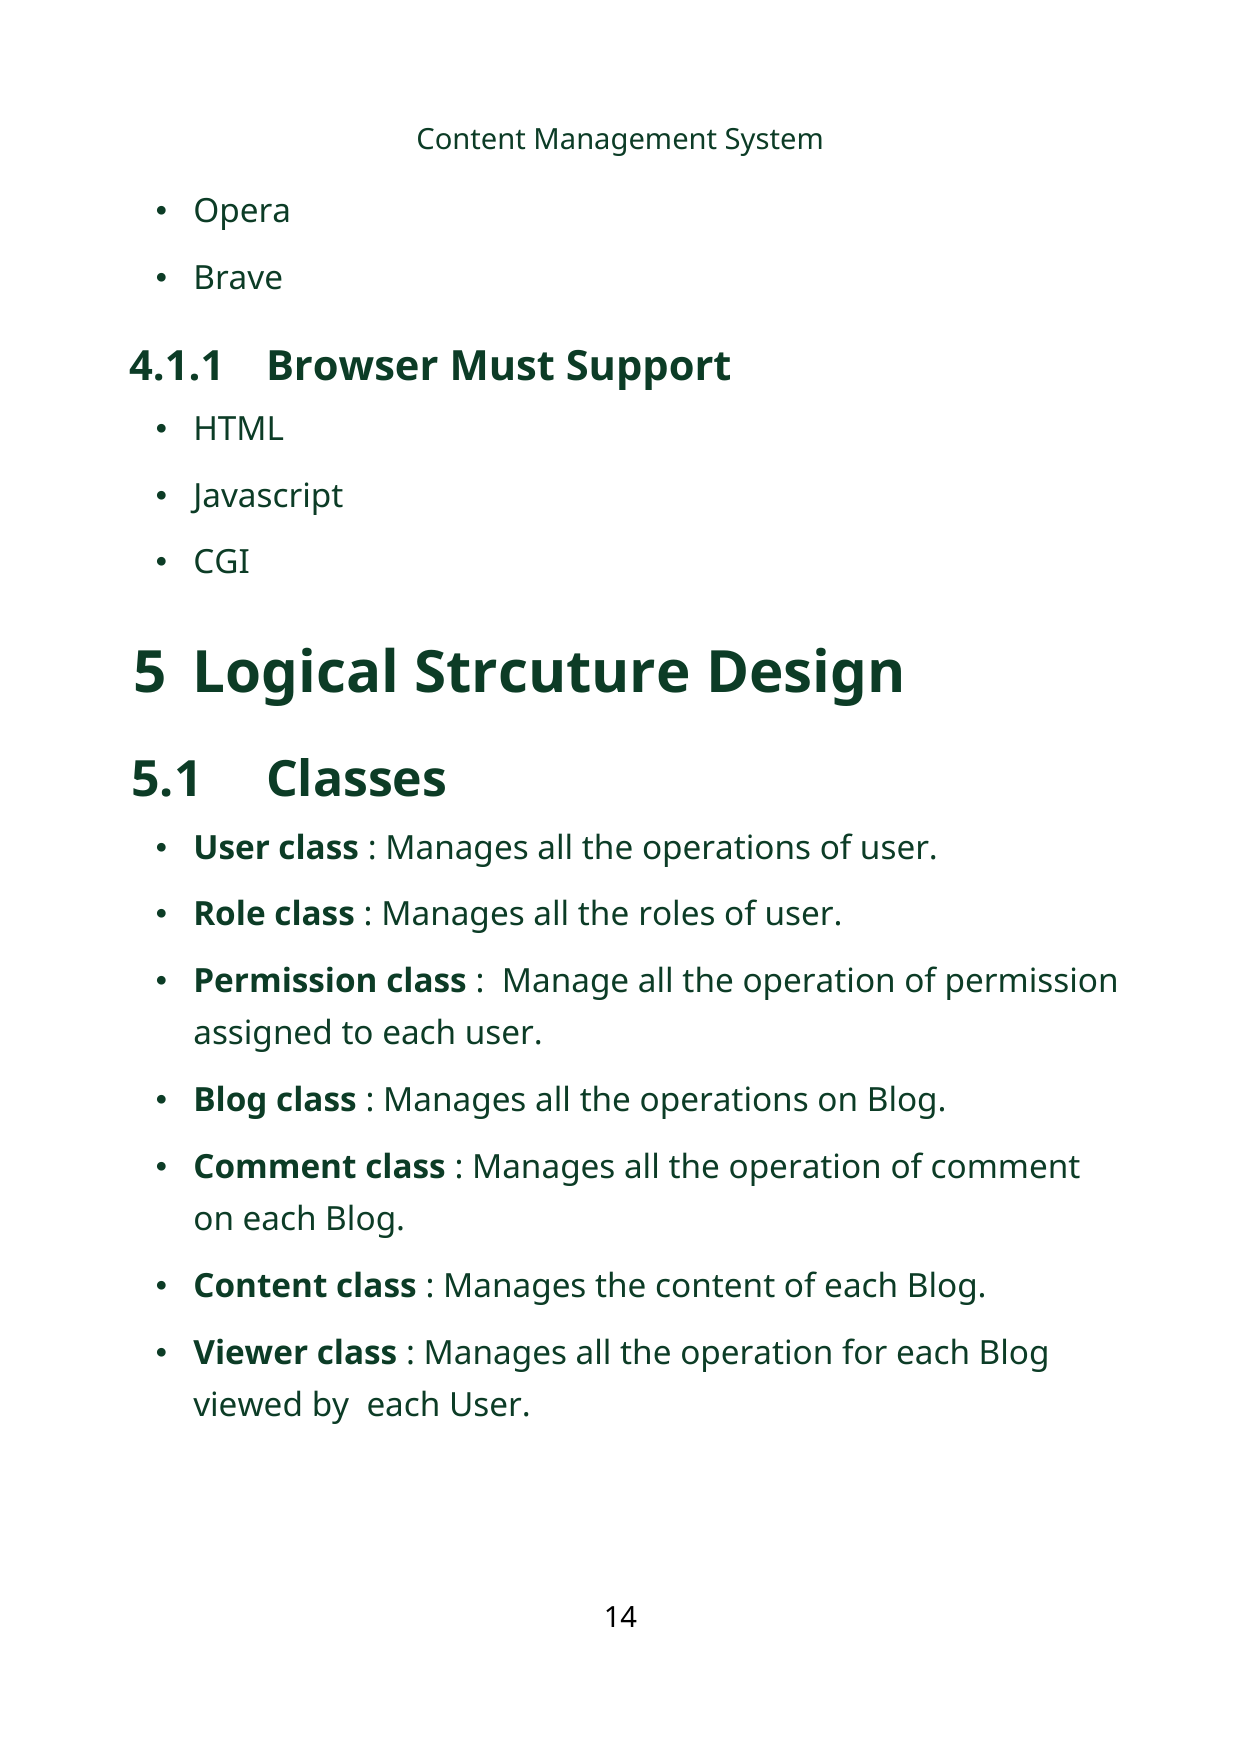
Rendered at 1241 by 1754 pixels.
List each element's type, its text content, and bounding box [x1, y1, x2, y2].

list CGI [156, 538, 1122, 584]
subtitle Browser Must Support [118, 335, 1122, 392]
list Permission class : Manage all the operation of permission assigned to each user. [156, 957, 1122, 1054]
list Javascript [156, 471, 1122, 517]
list Comment class : Manages all the operation of comment on each Blog. [156, 1143, 1122, 1240]
list Opera [156, 187, 1122, 233]
list Role class : Manages all the roles of user. [156, 890, 1122, 936]
subtitle Classes [118, 743, 1122, 811]
list Viewer class : Manages all the operation for each Blog viewed by each User. [156, 1328, 1122, 1426]
list Brave [156, 254, 1122, 299]
list Blog class : Manages all the operations on Blog. [156, 1076, 1122, 1121]
subtitle Logical Strcuture Design [118, 630, 1122, 709]
list Content class : Manages the content of each Blog. [156, 1262, 1122, 1307]
list HTML [156, 405, 1122, 450]
list User class : Manages all the operations of user. [156, 823, 1122, 869]
